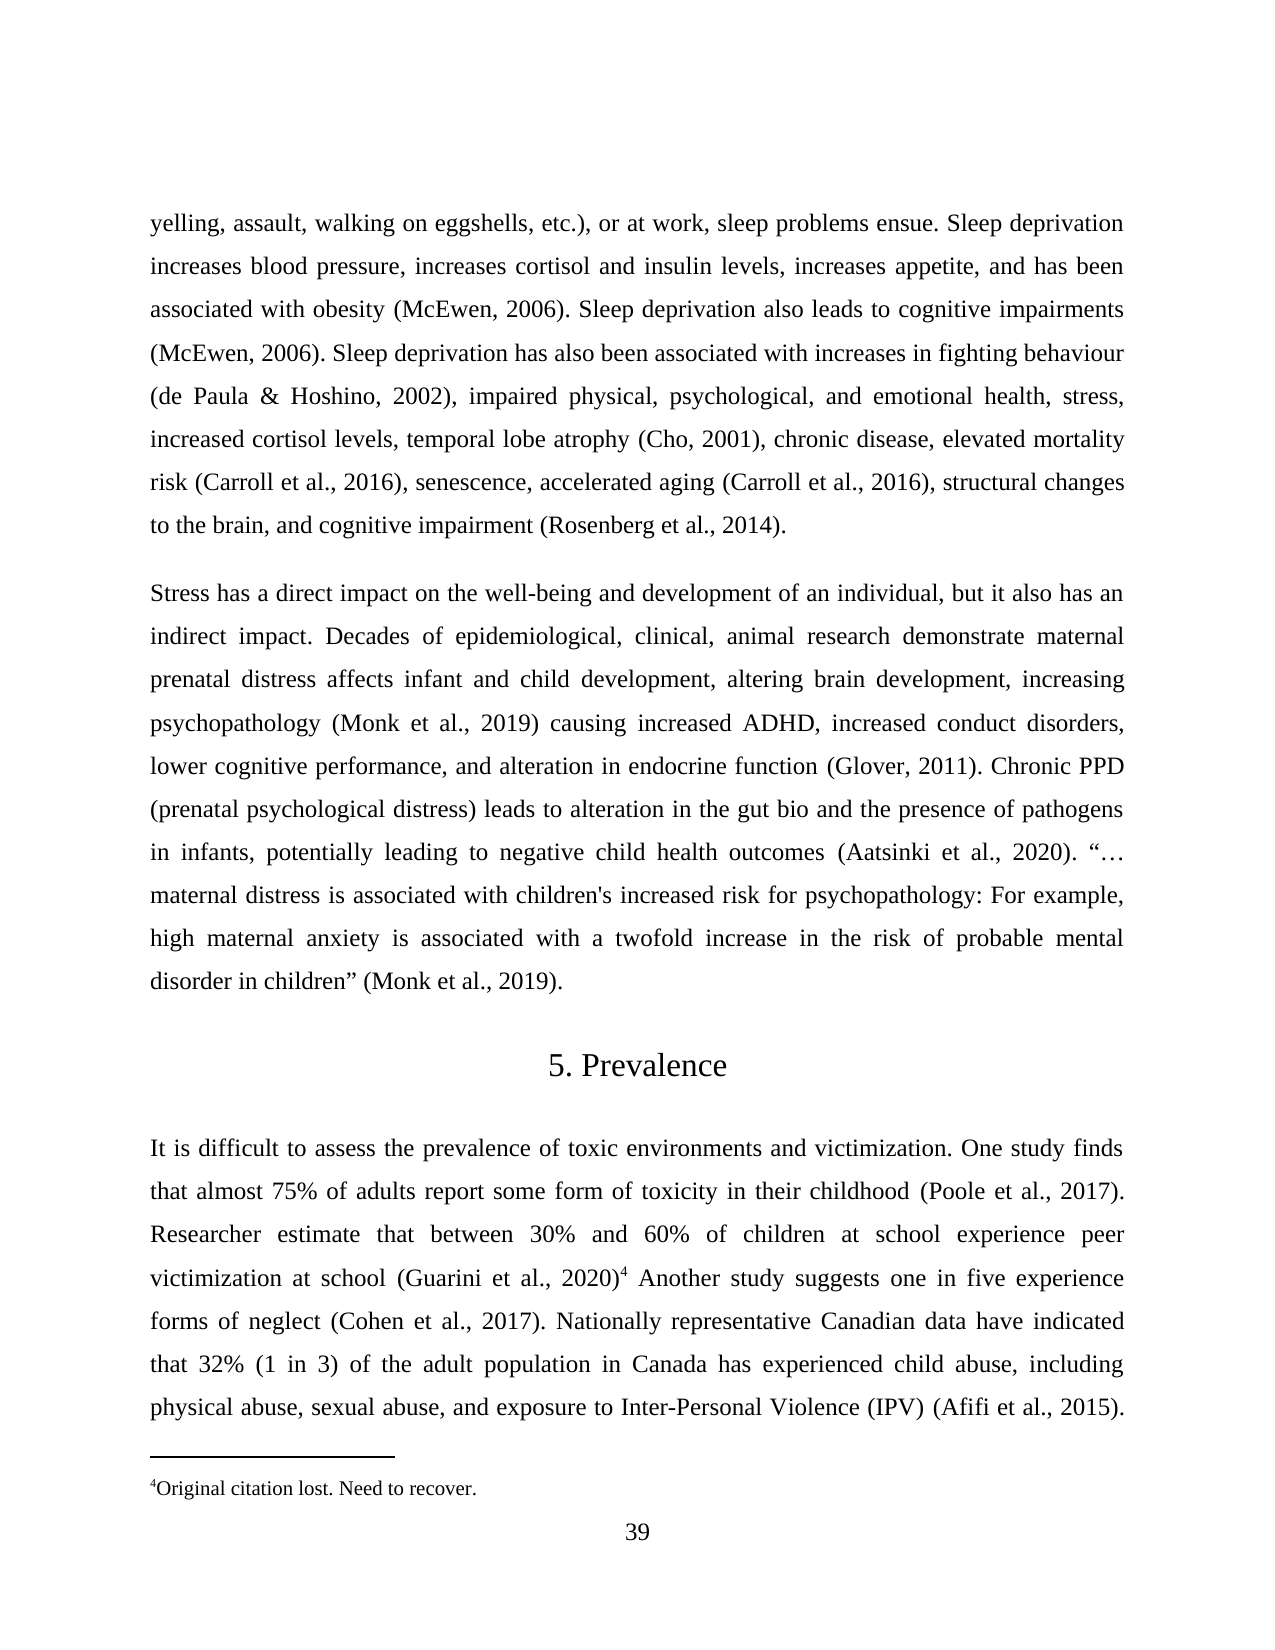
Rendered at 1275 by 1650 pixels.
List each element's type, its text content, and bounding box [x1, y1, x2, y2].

text Original citation lost. Need to recover. [150, 1476, 1125, 1500]
subtitle 5. Prevalence [150, 1046, 1125, 1084]
text Stress has a direct impact on the well-being and development of an individual, but it also has an indirect impact. Decades of epidemiological, clinical, animal research demonstrate maternal prenatal distress affects infant and child development, altering brain development, increasing psychopathology (Monk et al., 2019) causing increased ADHD, increased conduct disorders, lower cognitive performance, and alteration in endocrine function (Glover, 2011). Chronic PPD (prenatal psychological distress) leads to alteration in the gut bio and the presence of pathogens in infants, potentially leading to negative child health outcomes (Aatsinki et al., 2020). “… maternal distress is associated with children's increased risk for psychopathology: For example, high maternal anxiety is associated with a twofold increase in the risk of probable mental disorder in children” (Monk et al., 2019). [150, 578, 1125, 995]
text It is difficult to assess the prevalence of toxic environments and victimization. One study finds that almost 75% of adults report some form of toxicity in their childhood (Poole et al., 2017). Researcher estimate that between 30% and 60% of children at school experience peer victimization at school (Guarini et al., 2020) Another study suggests one in five experience forms of neglect (Cohen et al., 2017). Nationally representative Canadian data have indicated that 32% (1 in 3) of the adult population in Canada has experienced child abuse, including physical abuse, sexual abuse, and exposure to Inter-Personal Violence (IPV) (Afifi et al., 2015). [150, 1133, 1125, 1421]
text yelling, assault, walking on eggshells, etc.), or at work, sleep problems ensue. Sleep deprivation increases blood pressure, increases cortisol and insulin levels, increases appetite, and has been associated with obesity (McEwen, 2006). Sleep deprivation also leads to cognitive impairments (McEwen, 2006). Sleep deprivation has also been associated with increases in fighting behaviour (de Paula & Hoshino, 2002), impaired physical, psychological, and emotional health, stress, increased cortisol levels, temporal lobe atrophy (Cho, 2001), chronic disease, elevated mortality risk (Carroll et al., 2016), senescence, accelerated aging (Carroll et al., 2016), structural changes to the brain, and cognitive impairment (Rosenberg et al., 2014). [150, 208, 1125, 539]
